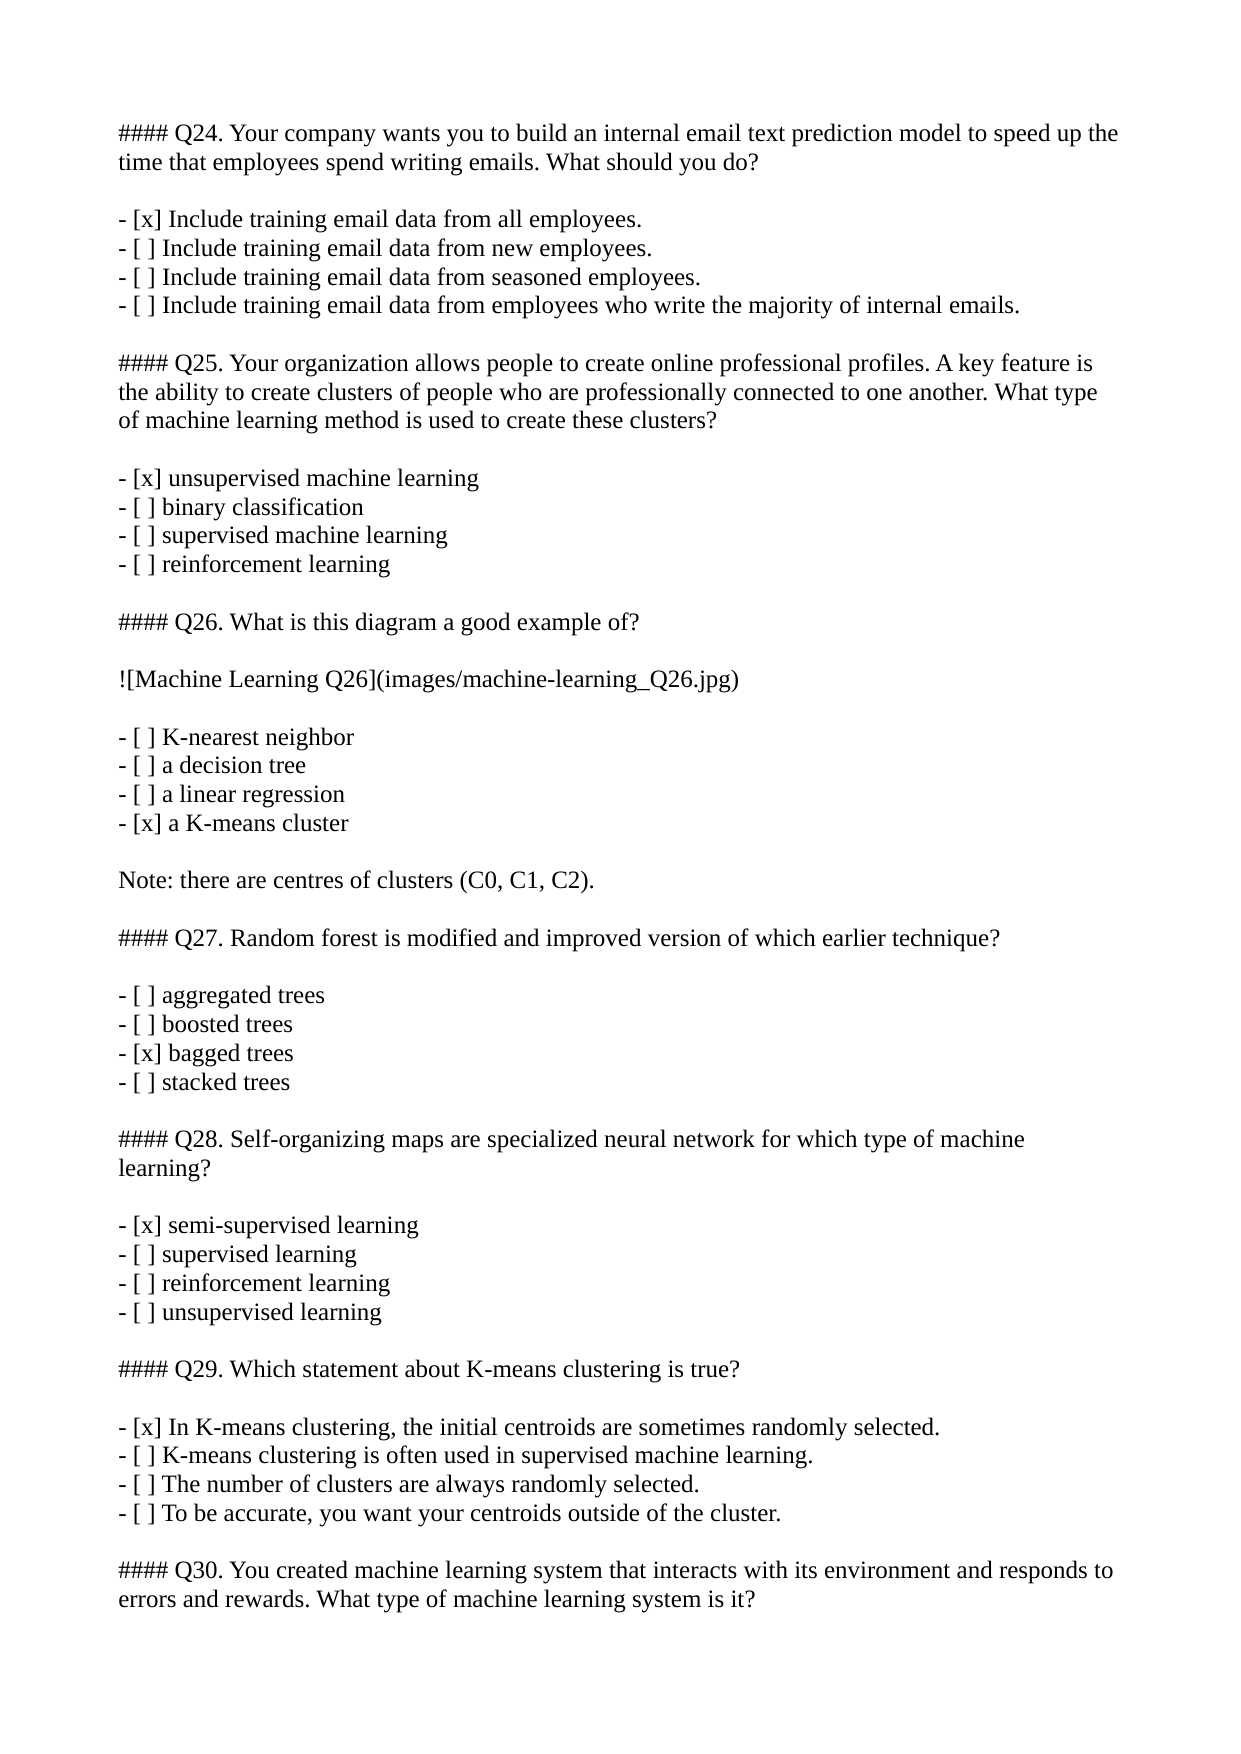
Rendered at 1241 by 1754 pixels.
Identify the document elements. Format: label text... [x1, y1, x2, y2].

text - [ ] reinforcement learning [118, 1268, 1122, 1297]
text - [ ] binary classification [118, 492, 1122, 521]
text ![Machine Learning Q26](images/machine-learning_Q26.jpg) [118, 664, 1122, 693]
text - [ ] Include training email data from new employees. [118, 233, 1122, 262]
text - [x] semi-supervised learning [118, 1211, 1122, 1239]
text #### Q28. Self-organizing maps are specialized neural network for which type of machine learning? [118, 1124, 1122, 1182]
text - [ ] aggregated trees [118, 981, 1122, 1009]
text - [ ] a decision tree [118, 751, 1122, 779]
text - [ ] reinforcement learning [118, 549, 1122, 578]
text Note: there are centres of clusters (C0, C1, C2). [118, 866, 1122, 894]
text #### Q27. Random forest is modified and improved version of which earlier technique? [118, 923, 1122, 952]
text - [x] Include training email data from all employees. [118, 204, 1122, 233]
text #### Q29. Which statement about K-means clustering is true? [118, 1354, 1122, 1383]
text #### Q26. What is this diagram a good example of? [118, 607, 1122, 636]
text - [ ] stacked trees [118, 1067, 1122, 1096]
text - [x] unsupervised machine learning [118, 463, 1122, 492]
text - [ ] K-nearest neighbor [118, 722, 1122, 751]
text - [x] a K-means cluster [118, 808, 1122, 837]
text - [ ] The number of clusters are always randomly selected. [118, 1469, 1122, 1498]
text - [ ] supervised machine learning [118, 521, 1122, 549]
text - [ ] Include training email data from seasoned employees. [118, 262, 1122, 291]
text - [ ] supervised learning [118, 1239, 1122, 1268]
text - [ ] K-means clustering is often used in supervised machine learning. [118, 1441, 1122, 1469]
text - [ ] boosted trees [118, 1009, 1122, 1038]
text - [ ] Include training email data from employees who write the majority of internal emails. [118, 291, 1122, 319]
text #### Q30. You created machine learning system that interacts with its environment and responds to errors and rewards. What type of machine learning system is it? [118, 1556, 1122, 1613]
text - [x] bagged trees [118, 1038, 1122, 1067]
text - [ ] a linear regression [118, 779, 1122, 808]
text - [ ] unsupervised learning [118, 1297, 1122, 1326]
text - [ ] To be accurate, you want your centroids outside of the cluster. [118, 1498, 1122, 1527]
text - [x] In K-means clustering, the initial centroids are sometimes randomly selected. [118, 1412, 1122, 1441]
text #### Q25. Your organization allows people to create online professional profiles. A key feature is the ability to create clusters of people who are professionally connected to one another. What type of machine learning method is used to create these clusters? [118, 348, 1122, 434]
text #### Q24. Your company wants you to build an internal email text prediction model to speed up the time that employees spend writing emails. What should you do? [118, 118, 1122, 176]
